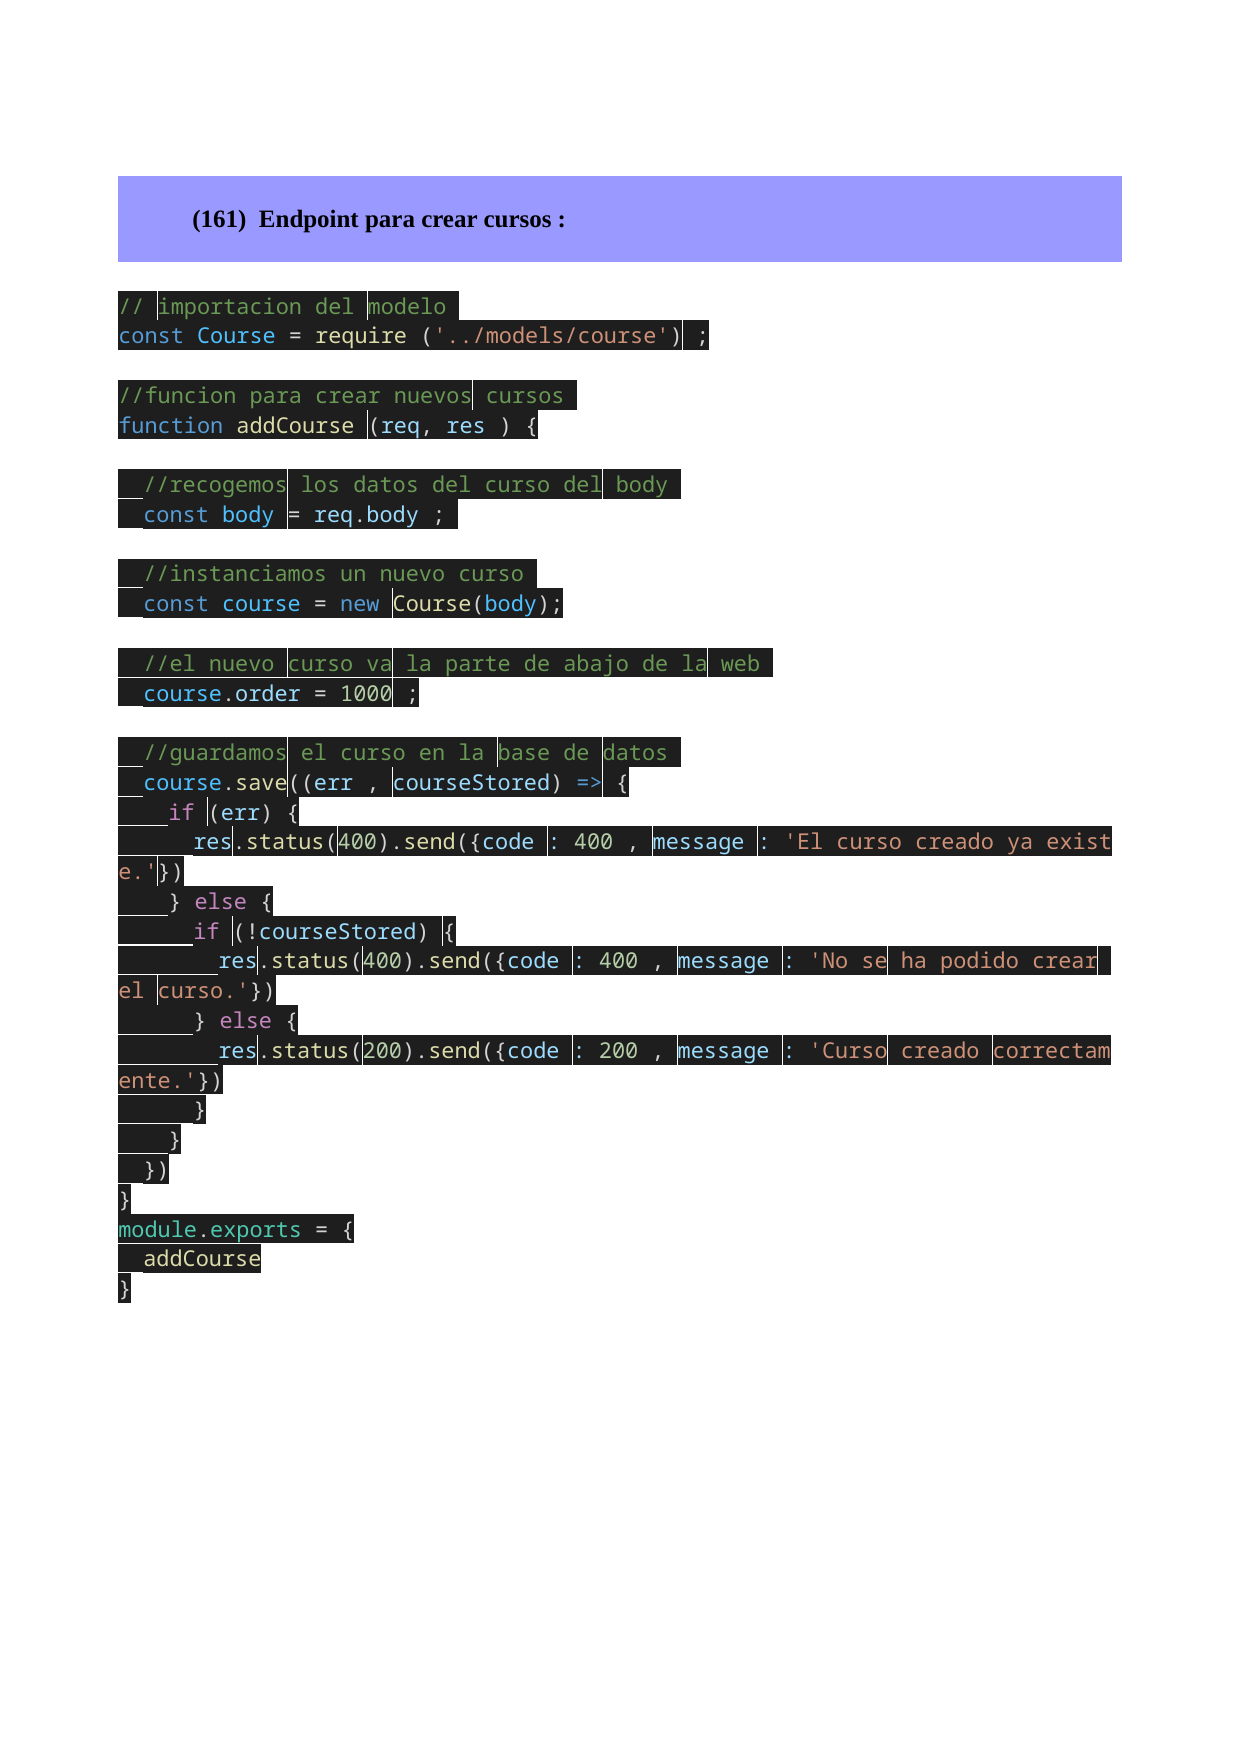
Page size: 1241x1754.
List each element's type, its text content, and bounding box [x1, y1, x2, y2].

text } [118, 1124, 1122, 1154]
text // importacion del modelo [118, 291, 1122, 320]
text } else { [118, 886, 1122, 916]
text } [118, 1273, 1122, 1303]
text } else { [118, 1005, 1122, 1035]
text } [118, 1094, 1122, 1124]
text res.status(200).send({code : 200 , message : 'Curso creado correctamente.'}) [118, 1035, 1122, 1094]
text (161) Endpoint para crear cursos : [118, 204, 1122, 233]
text course.save((err , courseStored) => { [118, 767, 1122, 797]
text //funcion para crear nuevos cursos [118, 380, 1122, 410]
text }) [118, 1154, 1122, 1184]
text const body = req.body ; [118, 499, 1122, 529]
text const Course = require ('../models/course') ; [118, 320, 1122, 350]
text //recogemos los datos del curso del body [118, 469, 1122, 499]
text //guardamos el curso en la base de datos [118, 737, 1122, 767]
text res.status(400).send({code : 400 , message : 'El curso creado ya existe.'}) [118, 826, 1122, 886]
text function addCourse (req, res ) { [118, 410, 1122, 439]
text const course = new Course(body); [118, 588, 1122, 618]
text if (err) { [118, 797, 1122, 826]
text } [118, 1184, 1122, 1214]
text //instanciamos un nuevo curso [118, 558, 1122, 588]
text res.status(400).send({code : 400 , message : 'No se ha podido crear el curso.'}) [118, 946, 1122, 1005]
text if (!courseStored) { [118, 916, 1122, 946]
text //el nuevo curso va la parte de abajo de la web [118, 648, 1122, 677]
text module.exports = { [118, 1214, 1122, 1243]
text course.order = 1000 ; [118, 677, 1122, 707]
text addCourse [118, 1243, 1122, 1273]
